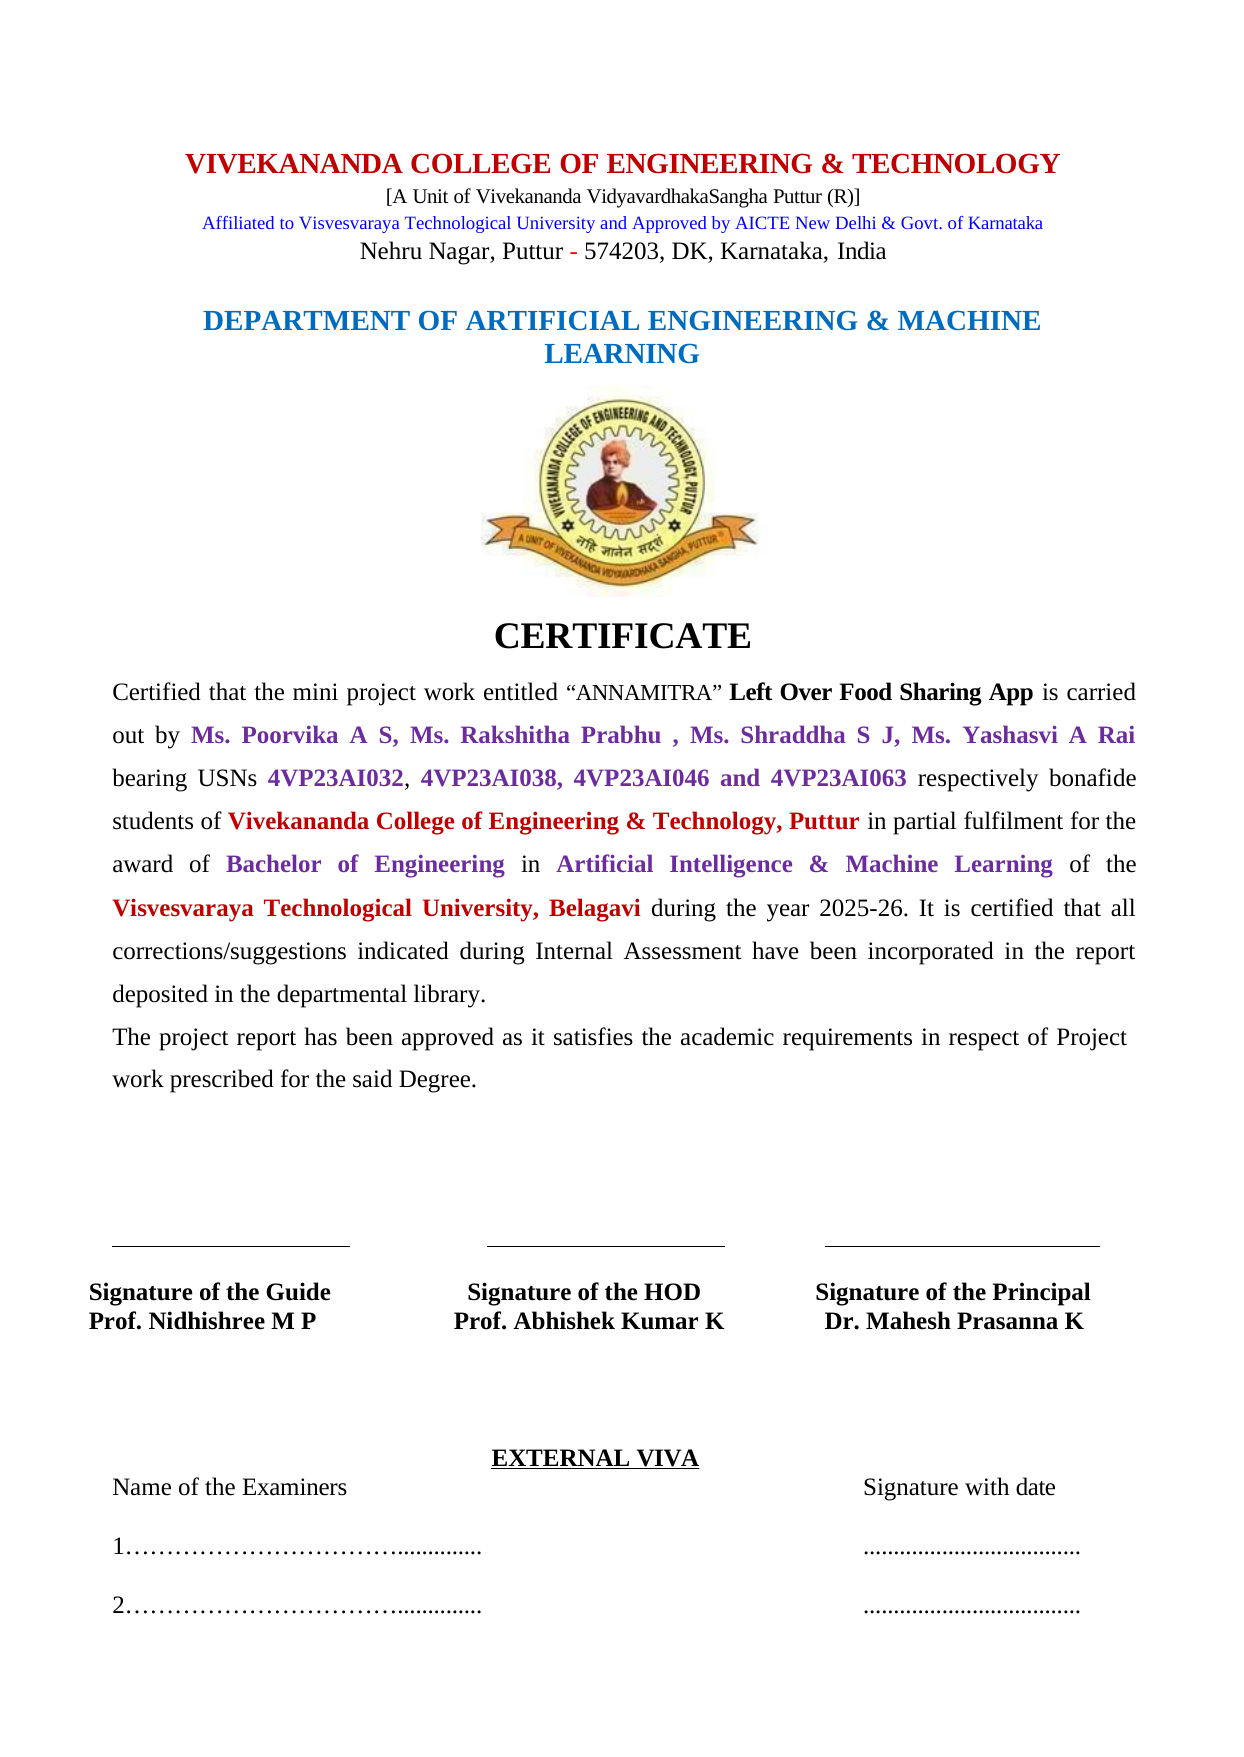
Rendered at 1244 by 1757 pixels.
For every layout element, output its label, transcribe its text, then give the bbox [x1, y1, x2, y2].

text Nehru Nagar, Puttur - 574203, DK, Karnataka, India [88, 236, 1158, 265]
text Name of the Examiners Signature with date [112, 1472, 1170, 1501]
text 1…………………………….............. .................................... [112, 1531, 1170, 1560]
text DEPARTMENT OF ARTIFICIAL ENGINEERING & MACHINE LEARNING [188, 303, 1056, 370]
text Signature of the Principal [815, 1280, 1170, 1306]
subtitle CERTIFICATE [88, 400, 1157, 657]
text 2…………………………….............. .................................... [112, 1590, 1170, 1619]
text [A Unit of Vivekananda VidyavardhakaSangha Puttur (R)] [88, 184, 1158, 208]
text Prof. Nidhishree M P Prof. Abhishek Kumar K Dr. Mahesh Prasanna K [88, 1306, 1170, 1334]
text EXTERNAL VIVA [88, 1443, 1102, 1472]
text Affiliated to Visvesvaraya Technological University and Approved by AICTE New Delhi & Govt. of Karnataka [88, 212, 1156, 233]
text VIVEKANANDA COLLEGE OF ENGINEERING & TECHNOLOGY [88, 146, 1157, 180]
text The project report has been approved as it satisfies the academic requirements in respect of Project work prescribed for the said Degree. [112, 1022, 1128, 1093]
text Certified that the mini project work entitled “ANNAMITRA” Left Over Food Sharing App is carried out by Ms. Poorvika A S, Ms. Rakshitha Prabhu , Ms. Shraddha S J, Ms. Yashasvi A Rai bearing USNs 4VP23AI032, 4VP23AI038, 4VP23AI046 and 4VP23AI063 respectively bonafide students of Vivekananda College of Engineering & Technology, Puttur in partial fulfilment for the award of Bachelor of Engineering in Artificial Intelligence & Machine Learning of the Visvesvaraya Technological University, Belagavi during the year 2025-26. It is certified that all corrections/suggestions indicated during Internal Assessment have been incorporated in the report deposited in the departmental library. [112, 677, 1136, 1008]
text Signature of the HOD [467, 1280, 725, 1306]
picture [481, 385, 769, 400]
text Signature of the Guide [88, 1280, 373, 1306]
